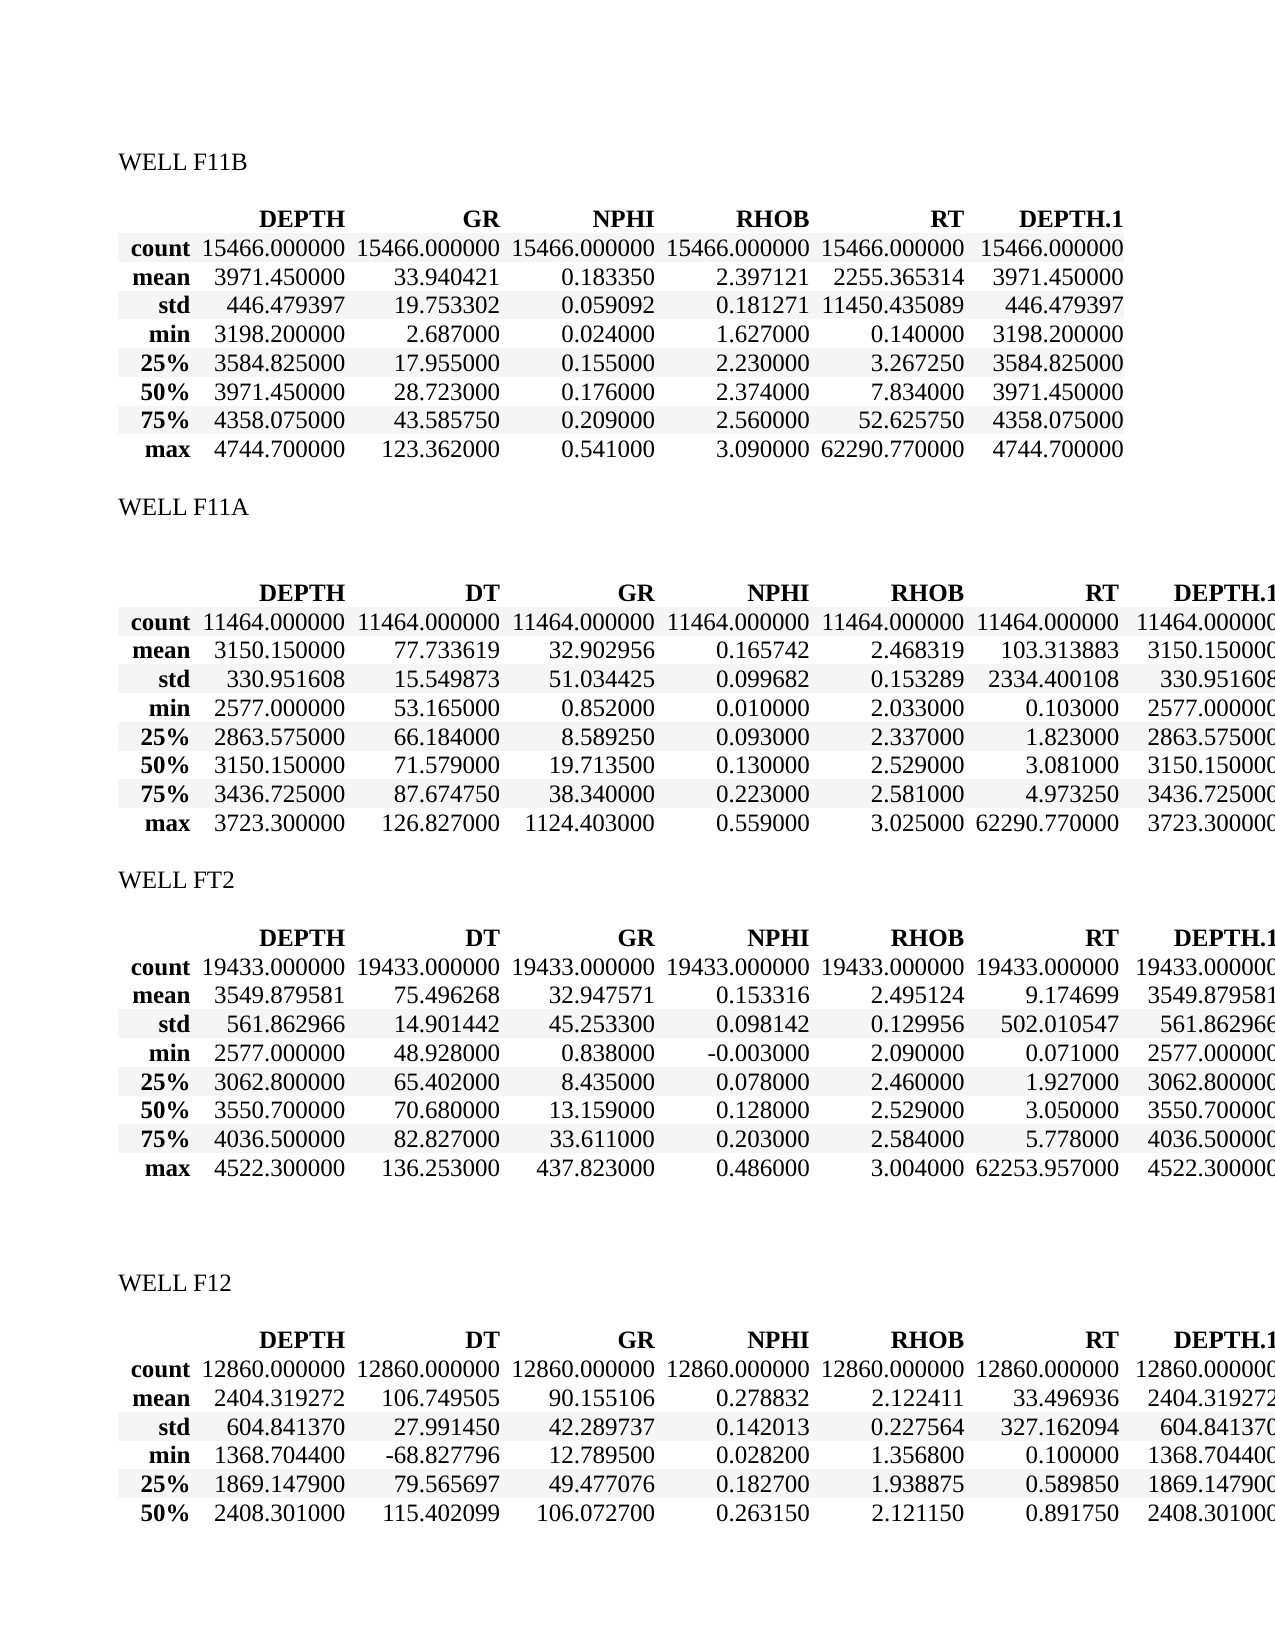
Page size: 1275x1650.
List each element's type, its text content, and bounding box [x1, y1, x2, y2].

table_cell 2.121150 [809, 1498, 964, 1527]
table_cell 0.129956 [809, 1009, 964, 1038]
table_cell std [118, 291, 190, 319]
table_cell 11464.000000 [1119, 607, 1275, 636]
table_cell 14.901442 [345, 1009, 500, 1038]
table_cell 75% [118, 406, 190, 434]
table_cell 2.033000 [809, 693, 964, 722]
table_header DT [345, 578, 500, 607]
table_cell 0.103000 [964, 693, 1119, 722]
table_cell 2.495124 [809, 981, 964, 1009]
table_cell 19.713500 [500, 751, 654, 779]
table_cell 25% [118, 1067, 190, 1096]
table_cell max [118, 808, 190, 837]
table_cell 12860.000000 [500, 1354, 654, 1383]
table_cell std [118, 664, 190, 693]
table_cell 0.128000 [655, 1096, 809, 1124]
table_cell 1.927000 [964, 1067, 1119, 1096]
table_cell count [118, 1354, 190, 1383]
table_cell 11464.000000 [655, 607, 809, 636]
table_cell 66.184000 [345, 722, 500, 751]
table_cell 82.827000 [345, 1124, 500, 1153]
table_cell 12860.000000 [345, 1354, 500, 1383]
table_cell 4744.700000 [964, 434, 1124, 463]
table_cell 0.181271 [655, 291, 809, 319]
table_header RHOB [655, 204, 809, 233]
table_header DEPTH.1 [964, 204, 1124, 233]
table_cell 115.402099 [345, 1498, 500, 1527]
table_cell 12860.000000 [190, 1354, 345, 1383]
table_cell 0.078000 [655, 1067, 809, 1096]
table_cell 25% [118, 348, 190, 377]
table_cell 2577.000000 [190, 693, 345, 722]
table_cell 0.852000 [500, 693, 654, 722]
table_cell 2.468319 [809, 636, 964, 664]
table_cell 0.838000 [500, 1038, 654, 1067]
table_cell 15.549873 [345, 664, 500, 693]
table_cell 90.155106 [500, 1383, 654, 1412]
table_cell 3550.700000 [1119, 1096, 1275, 1124]
table_cell 27.991450 [345, 1412, 500, 1441]
table_cell 0.183350 [500, 262, 654, 291]
table_cell 2.581000 [809, 779, 964, 808]
table_cell 0.153289 [809, 664, 964, 693]
table_cell 126.827000 [345, 808, 500, 837]
table_cell 0.140000 [809, 319, 964, 348]
table_cell 17.955000 [345, 348, 500, 377]
table_cell 106.072700 [500, 1498, 654, 1527]
table_header DEPTH [190, 923, 345, 952]
table_header NPHI [655, 578, 809, 607]
table_cell 11464.000000 [809, 607, 964, 636]
table_cell std [118, 1412, 190, 1441]
table_cell 3198.200000 [190, 319, 345, 348]
table_cell max [118, 434, 190, 463]
table_cell 25% [118, 722, 190, 751]
table_cell 2.337000 [809, 722, 964, 751]
table_cell 1869.147900 [1119, 1469, 1275, 1498]
table_cell 19.753302 [345, 291, 500, 319]
table_cell 0.165742 [655, 636, 809, 664]
table_cell 11464.000000 [190, 607, 345, 636]
table_cell 32.947571 [500, 981, 654, 1009]
table_cell 2.230000 [655, 348, 809, 377]
table_header RT [964, 578, 1119, 607]
table_cell 51.034425 [500, 664, 654, 693]
table_cell 4358.075000 [190, 406, 345, 434]
table_cell 0.153316 [655, 981, 809, 1009]
table_cell 32.902956 [500, 636, 654, 664]
table_cell 28.723000 [345, 377, 500, 406]
table_cell 62290.770000 [964, 808, 1119, 837]
table_cell 3.004000 [809, 1153, 964, 1182]
table_cell 3.050000 [964, 1096, 1119, 1124]
table_cell 15466.000000 [809, 233, 964, 262]
table_header DEPTH [190, 204, 345, 233]
table_cell 3436.725000 [1119, 779, 1275, 808]
table_cell 0.024000 [500, 319, 654, 348]
table_cell 19433.000000 [655, 952, 809, 981]
table_cell 19433.000000 [500, 952, 654, 981]
table_cell 12.789500 [500, 1441, 654, 1469]
table_cell 15466.000000 [500, 233, 654, 262]
table_header RT [809, 204, 964, 233]
table_cell 0.142013 [655, 1412, 809, 1441]
table_cell 3971.450000 [190, 377, 345, 406]
table_cell 437.823000 [500, 1153, 654, 1182]
table_cell 2577.000000 [1119, 693, 1275, 722]
table_cell 3550.700000 [190, 1096, 345, 1124]
table_cell 2408.301000 [190, 1498, 345, 1527]
table_cell 77.733619 [345, 636, 500, 664]
table_header [118, 204, 190, 233]
table_cell 3584.825000 [190, 348, 345, 377]
table_cell 3150.150000 [190, 751, 345, 779]
table_cell 1368.704400 [190, 1441, 345, 1469]
table_cell min [118, 1441, 190, 1469]
table_cell 3.025000 [809, 808, 964, 837]
table_cell 446.479397 [964, 291, 1124, 319]
table_cell 0.589850 [964, 1469, 1119, 1498]
table_cell 11464.000000 [345, 607, 500, 636]
table_cell 65.402000 [345, 1067, 500, 1096]
table_cell 0.891750 [964, 1498, 1119, 1527]
table_cell 0.559000 [655, 808, 809, 837]
table_header GR [500, 578, 654, 607]
table_header DEPTH.1 [1119, 578, 1275, 607]
table_cell 11464.000000 [500, 607, 654, 636]
table_header [118, 1326, 190, 1354]
text WELL F12 [118, 1268, 1157, 1297]
table_cell 3436.725000 [190, 779, 345, 808]
table_cell 15466.000000 [345, 233, 500, 262]
table_cell 9.174699 [964, 981, 1119, 1009]
table_cell 50% [118, 1498, 190, 1527]
table_cell 1.627000 [655, 319, 809, 348]
table_cell 3971.450000 [964, 262, 1124, 291]
table_cell 3971.450000 [964, 377, 1124, 406]
table_cell 2.529000 [809, 751, 964, 779]
table_cell 0.093000 [655, 722, 809, 751]
table_cell 62253.957000 [964, 1153, 1119, 1182]
table_cell 4522.300000 [190, 1153, 345, 1182]
table_cell 19433.000000 [345, 952, 500, 981]
table_cell 19433.000000 [190, 952, 345, 981]
table_cell 330.951608 [1119, 664, 1275, 693]
table_cell 87.674750 [345, 779, 500, 808]
table_cell 1.823000 [964, 722, 1119, 751]
table_cell 604.841370 [1119, 1412, 1275, 1441]
table_cell 0.098142 [655, 1009, 809, 1038]
table_cell 327.162094 [964, 1412, 1119, 1441]
table_cell 1368.704400 [1119, 1441, 1275, 1469]
table_cell mean [118, 1383, 190, 1412]
table_cell 15466.000000 [655, 233, 809, 262]
text WELL F11A [118, 492, 1157, 521]
table_cell 3198.200000 [964, 319, 1124, 348]
table_cell 0.100000 [964, 1441, 1119, 1469]
table_cell 1.938875 [809, 1469, 964, 1498]
table_cell max [118, 1153, 190, 1182]
table_header DT [345, 923, 500, 952]
table_cell 2863.575000 [1119, 722, 1275, 751]
table_cell count [118, 233, 190, 262]
table_cell 52.625750 [809, 406, 964, 434]
table_cell 50% [118, 377, 190, 406]
table_cell 3.081000 [964, 751, 1119, 779]
table_cell 33.611000 [500, 1124, 654, 1153]
table_header DEPTH [190, 1326, 345, 1354]
table_cell 7.834000 [809, 377, 964, 406]
table_cell 0.028200 [655, 1441, 809, 1469]
table_header RT [964, 923, 1119, 952]
table_cell 0.486000 [655, 1153, 809, 1182]
table_cell 2.122411 [809, 1383, 964, 1412]
table_cell 0.209000 [500, 406, 654, 434]
table_cell 19433.000000 [809, 952, 964, 981]
table_cell 0.263150 [655, 1498, 809, 1527]
table_cell min [118, 693, 190, 722]
table_cell mean [118, 262, 190, 291]
table_cell 79.565697 [345, 1469, 500, 1498]
table_header [118, 578, 190, 607]
table_cell 0.223000 [655, 779, 809, 808]
table_cell 123.362000 [345, 434, 500, 463]
table_header GR [500, 1326, 654, 1354]
table_cell 561.862966 [190, 1009, 345, 1038]
table_cell 2.374000 [655, 377, 809, 406]
table_cell 3971.450000 [190, 262, 345, 291]
table_cell 2.090000 [809, 1038, 964, 1067]
table_cell 42.289737 [500, 1412, 654, 1441]
table_cell 19433.000000 [1119, 952, 1275, 981]
table_cell 3584.825000 [964, 348, 1124, 377]
table_header NPHI [655, 923, 809, 952]
table_cell 0.227564 [809, 1412, 964, 1441]
table_cell 0.130000 [655, 751, 809, 779]
table_cell 2.529000 [809, 1096, 964, 1124]
table_header RT [964, 1326, 1119, 1354]
table_cell 8.435000 [500, 1067, 654, 1096]
table_cell 19433.000000 [964, 952, 1119, 981]
table_header DT [345, 1326, 500, 1354]
table_cell 561.862966 [1119, 1009, 1275, 1038]
table_header DEPTH.1 [1119, 923, 1275, 952]
table_cell 11450.435089 [809, 291, 964, 319]
table_cell 0.203000 [655, 1124, 809, 1153]
table_cell 13.159000 [500, 1096, 654, 1124]
table_cell 12860.000000 [809, 1354, 964, 1383]
table_header [118, 923, 190, 952]
table_header NPHI [655, 1326, 809, 1354]
table_cell 53.165000 [345, 693, 500, 722]
table_cell mean [118, 636, 190, 664]
table_cell 3549.879581 [190, 981, 345, 1009]
table_cell 1124.403000 [500, 808, 654, 837]
table_cell count [118, 952, 190, 981]
table_cell 446.479397 [190, 291, 345, 319]
table_cell 4522.300000 [1119, 1153, 1275, 1182]
table_cell 2408.301000 [1119, 1498, 1275, 1527]
table_cell 0.071000 [964, 1038, 1119, 1067]
table_cell -0.003000 [655, 1038, 809, 1067]
table_cell 0.541000 [500, 434, 654, 463]
table_cell 4036.500000 [190, 1124, 345, 1153]
table_header RHOB [809, 578, 964, 607]
table_cell -68.827796 [345, 1441, 500, 1469]
table_cell 70.680000 [345, 1096, 500, 1124]
table_cell 71.579000 [345, 751, 500, 779]
table_cell 3.090000 [655, 434, 809, 463]
table_cell 50% [118, 1096, 190, 1124]
table_cell 3549.879581 [1119, 981, 1275, 1009]
table_cell 3150.150000 [190, 636, 345, 664]
table_cell mean [118, 981, 190, 1009]
table_cell 0.099682 [655, 664, 809, 693]
table_header RHOB [809, 1326, 964, 1354]
table_cell 106.749505 [345, 1383, 500, 1412]
table_header GR [345, 204, 500, 233]
table_cell 33.496936 [964, 1383, 1119, 1412]
table_cell count [118, 607, 190, 636]
table_cell 604.841370 [190, 1412, 345, 1441]
table_cell 4.973250 [964, 779, 1119, 808]
table_cell 15466.000000 [190, 233, 345, 262]
table_cell 3062.800000 [1119, 1067, 1275, 1096]
table_cell 11464.000000 [964, 607, 1119, 636]
table_header NPHI [500, 204, 654, 233]
table_cell 2.397121 [655, 262, 809, 291]
table_cell 5.778000 [964, 1124, 1119, 1153]
table_cell 25% [118, 1469, 190, 1498]
table_cell 2.560000 [655, 406, 809, 434]
table_cell 12860.000000 [1119, 1354, 1275, 1383]
table_cell 0.059092 [500, 291, 654, 319]
table_cell min [118, 1038, 190, 1067]
table_cell 75.496268 [345, 981, 500, 1009]
table_cell 62290.770000 [809, 434, 964, 463]
table_cell 75% [118, 1124, 190, 1153]
table_cell 38.340000 [500, 779, 654, 808]
table_cell 49.477076 [500, 1469, 654, 1498]
table_cell 2577.000000 [190, 1038, 345, 1067]
table_cell 4036.500000 [1119, 1124, 1275, 1153]
table_cell 3723.300000 [1119, 808, 1275, 837]
table_header DEPTH [190, 578, 345, 607]
table_cell min [118, 319, 190, 348]
table_cell 0.278832 [655, 1383, 809, 1412]
table_cell 45.253300 [500, 1009, 654, 1038]
table_cell 2.584000 [809, 1124, 964, 1153]
table_cell 1.356800 [809, 1441, 964, 1469]
table_cell 33.940421 [345, 262, 500, 291]
table_cell 0.010000 [655, 693, 809, 722]
table_cell 2404.319272 [190, 1383, 345, 1412]
table_header DEPTH.1 [1119, 1326, 1275, 1354]
table_cell 3062.800000 [190, 1067, 345, 1096]
text WELL FT2 [118, 866, 1157, 894]
table_cell 48.928000 [345, 1038, 500, 1067]
table_cell 0.155000 [500, 348, 654, 377]
table_cell 12860.000000 [964, 1354, 1119, 1383]
table_cell 103.313883 [964, 636, 1119, 664]
text WELL F11B [118, 147, 1157, 176]
table_cell 15466.000000 [964, 233, 1124, 262]
table_cell 12860.000000 [655, 1354, 809, 1383]
table_cell 43.585750 [345, 406, 500, 434]
table_cell 3.267250 [809, 348, 964, 377]
table_cell 1869.147900 [190, 1469, 345, 1498]
table_cell 0.176000 [500, 377, 654, 406]
table_header RHOB [809, 923, 964, 952]
table_header GR [500, 923, 654, 952]
table_cell 330.951608 [190, 664, 345, 693]
table_cell std [118, 1009, 190, 1038]
table_cell 502.010547 [964, 1009, 1119, 1038]
table_cell 2.460000 [809, 1067, 964, 1096]
table_cell 2255.365314 [809, 262, 964, 291]
table_cell 4358.075000 [964, 406, 1124, 434]
table_cell 2.687000 [345, 319, 500, 348]
table_cell 136.253000 [345, 1153, 500, 1182]
table_cell 3150.150000 [1119, 751, 1275, 779]
table_cell 8.589250 [500, 722, 654, 751]
table_cell 2334.400108 [964, 664, 1119, 693]
table_cell 2404.319272 [1119, 1383, 1275, 1412]
table_cell 3723.300000 [190, 808, 345, 837]
table_cell 50% [118, 751, 190, 779]
table_cell 0.182700 [655, 1469, 809, 1498]
table_cell 4744.700000 [190, 434, 345, 463]
table_cell 2863.575000 [190, 722, 345, 751]
table_cell 3150.150000 [1119, 636, 1275, 664]
table_cell 2577.000000 [1119, 1038, 1275, 1067]
table_cell 75% [118, 779, 190, 808]
